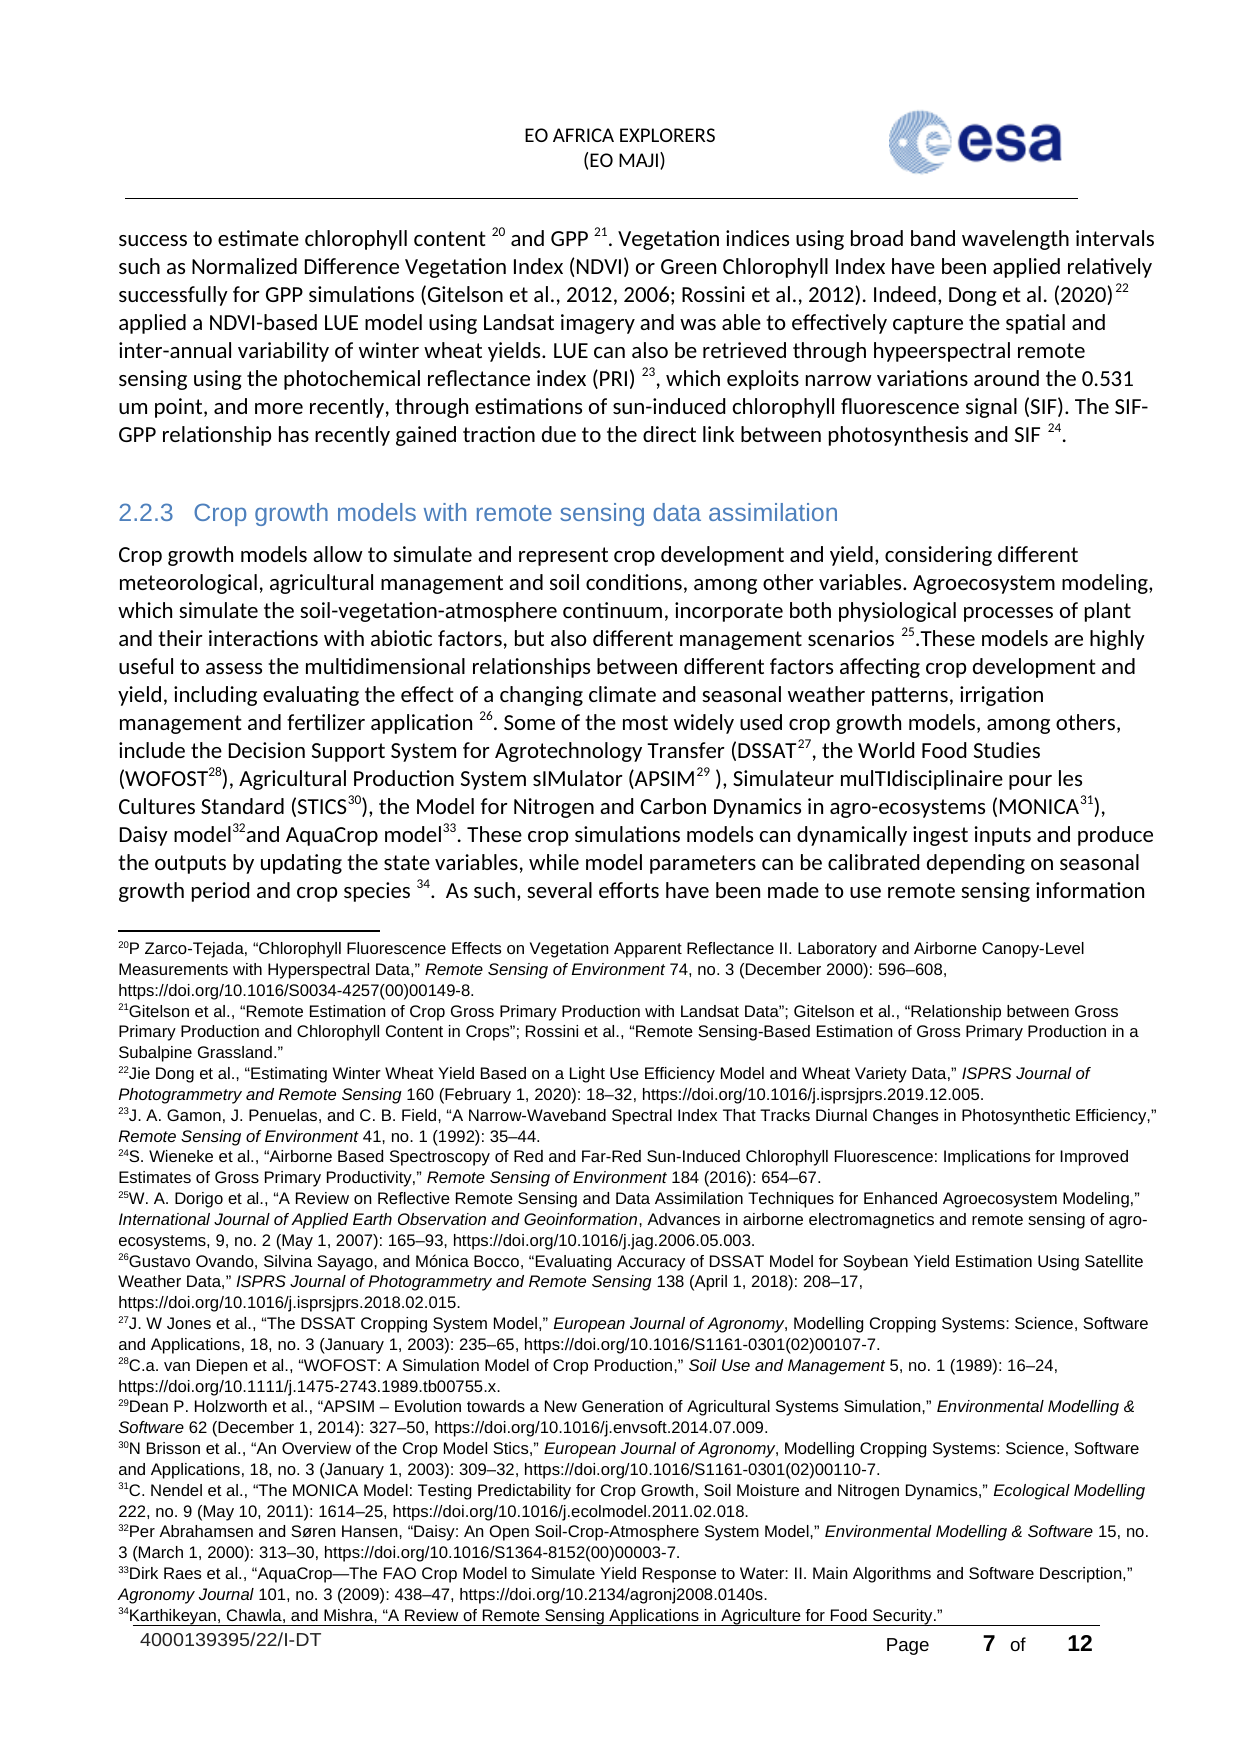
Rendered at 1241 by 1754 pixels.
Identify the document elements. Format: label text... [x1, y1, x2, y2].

text C.a. van Diepen et al., “WOFOST: A Simulation Model of Crop Production,” Soil Use and Management 5, no. 1 (1989): 16–24, https://doi.org/10.1111/j.1475-2743.1989.tb00755.x. [118, 1354, 1161, 1396]
text Dean P. Holzworth et al., “APSIM – Evolution towards a New Generation of Agricultural Systems Simulation,” Environmental Modelling & Software 62 (December 1, 2014): 327–50, https://doi.org/10.1016/j.envsoft.2014.07.009. [118, 1396, 1161, 1437]
text Per Abrahamsen and Søren Hansen, “Daisy: An Open Soil-Crop-Atmosphere System Model,” Environmental Modelling & Software 15, no. 3 (March 1, 2000): 313–30, https://doi.org/10.1016/S1364-8152(00)00003-7. [118, 1521, 1161, 1562]
text W. A. Dorigo et al., “A Review on Reflective Remote Sensing and Data Assimilation Techniques for Enhanced Agroecosystem Modeling,” International Journal of Applied Earth Observation and Geoinformation, Advances in airborne electromagnetics and remote sensing of agro-ecosystems, 9, no. 2 (May 1, 2007): 165–93, https://doi.org/10.1016/j.jag.2006.05.003. [118, 1187, 1161, 1250]
text J. A. Gamon, J. Penuelas, and C. B. Field, “A Narrow-Waveband Spectral Index That Tracks Diurnal Changes in Photosynthetic Efficiency,” Remote Sensing of Environment 41, no. 1 (1992): 35–44. [118, 1104, 1161, 1146]
text P Zarco-Tejada, “Chlorophyll Fluorescence Effects on Vegetation Apparent Reflectance II. Laboratory and Airborne Canopy-Level Measurements with Hyperspectral Data,” Remote Sensing of Environment 74, no. 3 (December 2000): 596–608, https://doi.org/10.1016/S0034-4257(00)00149-8. [118, 937, 1161, 1000]
text Gitelson et al., “Remote Estimation of Crop Gross Primary Production with Landsat Data”; Gitelson et al., “Relationship between Gross Primary Production and Chlorophyll Content in Crops”; Rossini et al., “Remote Sensing-Based Estimation of Gross Primary Production in a Subalpine Grassland.” [118, 1000, 1161, 1062]
picture [889, 106, 1062, 180]
text J. W Jones et al., “The DSSAT Cropping System Model,” European Journal of Agronomy, Modelling Cropping Systems: Science, Software and Applications, 18, no. 3 (January 1, 2003): 235–65, https://doi.org/10.1016/S1161-0301(02)00107-7. [118, 1312, 1161, 1354]
text Karthikeyan, Chawla, and Mishra, “A Review of Remote Sensing Applications in Agriculture for Food Security.” [118, 1604, 1161, 1625]
text Gustavo Ovando, Silvina Sayago, and Mónica Bocco, “Evaluating Accuracy of DSSAT Model for Soybean Yield Estimation Using Satellite Weather Data,” ISPRS Journal of Photogrammetry and Remote Sensing 138 (April 1, 2018): 208–17, https://doi.org/10.1016/j.isprsjprs.2018.02.015. [118, 1250, 1161, 1312]
text N Brisson et al., “An Overview of the Crop Model Stics,” European Journal of Agronomy, Modelling Cropping Systems: Science, Software and Applications, 18, no. 3 (January 1, 2003): 309–32, https://doi.org/10.1016/S1161-0301(02)00110-7. [118, 1437, 1161, 1479]
text success to estimate chlorophyll content and GPP . Vegetation indices using broad band wavelength intervals such as Normalized Difference Vegetation Index (NDVI) or Green Chlorophyll Index have been applied relatively successfully for GPP simulations (Gitelson et al., 2012, 2006; Rossini et al., 2012). Indeed, Dong et al. (2020) applied a NDVI-based LUE model using Landsat imagery and was able to effectively capture the spatial and inter-annual variability of winter wheat yields. LUE can also be retrieved through hypeerspectral remote sensing using the photochemical reflectance index (PRI) , which exploits narrow variations around the 0.531 um point, and more recently, through estimations of sun-induced chlorophyll fluorescence signal (SIF). The SIF-GPP relationship has recently gained traction due to the direct link between photosynthesis and SIF . [118, 224, 1161, 448]
text Jie Dong et al., “Estimating Winter Wheat Yield Based on a Light Use Efficiency Model and Wheat Variety Data,” ISPRS Journal of Photogrammetry and Remote Sensing 160 (February 1, 2020): 18–32, https://doi.org/10.1016/j.isprsjprs.2019.12.005. [118, 1062, 1161, 1104]
text Crop growth models allow to simulate and represent crop development and yield, considering different meteorological, agricultural management and soil conditions, among other variables. Agroecosystem modeling, which simulate the soil-vegetation-atmosphere continuum, incorporate both physiological processes of plant and their interactions with abiotic factors, but also different management scenarios .These models are highly useful to assess the multidimensional relationships between different factors affecting crop development and yield, including evaluating the effect of a changing climate and seasonal weather patterns, irrigation management and fertilizer application . Some of the most widely used crop growth models, among others, include the Decision Support System for Agrotechnology Transfer (DSSAT, the World Food Studies (WOFOST), Agricultural Production System sIMulator (APSIM ), Simulateur mulTIdisciplinaire pour les Cultures Standard (STICS), the Model for Nitrogen and Carbon Dynamics in agro-ecosystems (MONICA), Daisy modeland AquaCrop model. These crop simulations models can dynamically ingest inputs and produce the outputs by updating the state variables, while model parameters can be calibrated depending on seasonal growth period and crop species . As such, several efforts have been made to use remote sensing information [118, 540, 1161, 904]
text Dirk Raes et al., “AquaCrop—The FAO Crop Model to Simulate Yield Response to Water: II. Main Algorithms and Software Description,” Agronomy Journal 101, no. 3 (2009): 438–47, https://doi.org/10.2134/agronj2008.0140s. [118, 1562, 1161, 1604]
text C. Nendel et al., “The MONICA Model: Testing Predictability for Crop Growth, Soil Moisture and Nitrogen Dynamics,” Ecological Modelling 222, no. 9 (May 10, 2011): 1614–25, https://doi.org/10.1016/j.ecolmodel.2011.02.018. [118, 1479, 1161, 1521]
text S. Wieneke et al., “Airborne Based Spectroscopy of Red and Far-Red Sun-Induced Chlorophyll Fluorescence: Implications for Improved Estimates of Gross Primary Productivity,” Remote Sensing of Environment 184 (2016): 654–67. [118, 1146, 1161, 1187]
subtitle Crop growth models with remote sensing data assimilation [118, 498, 1161, 527]
